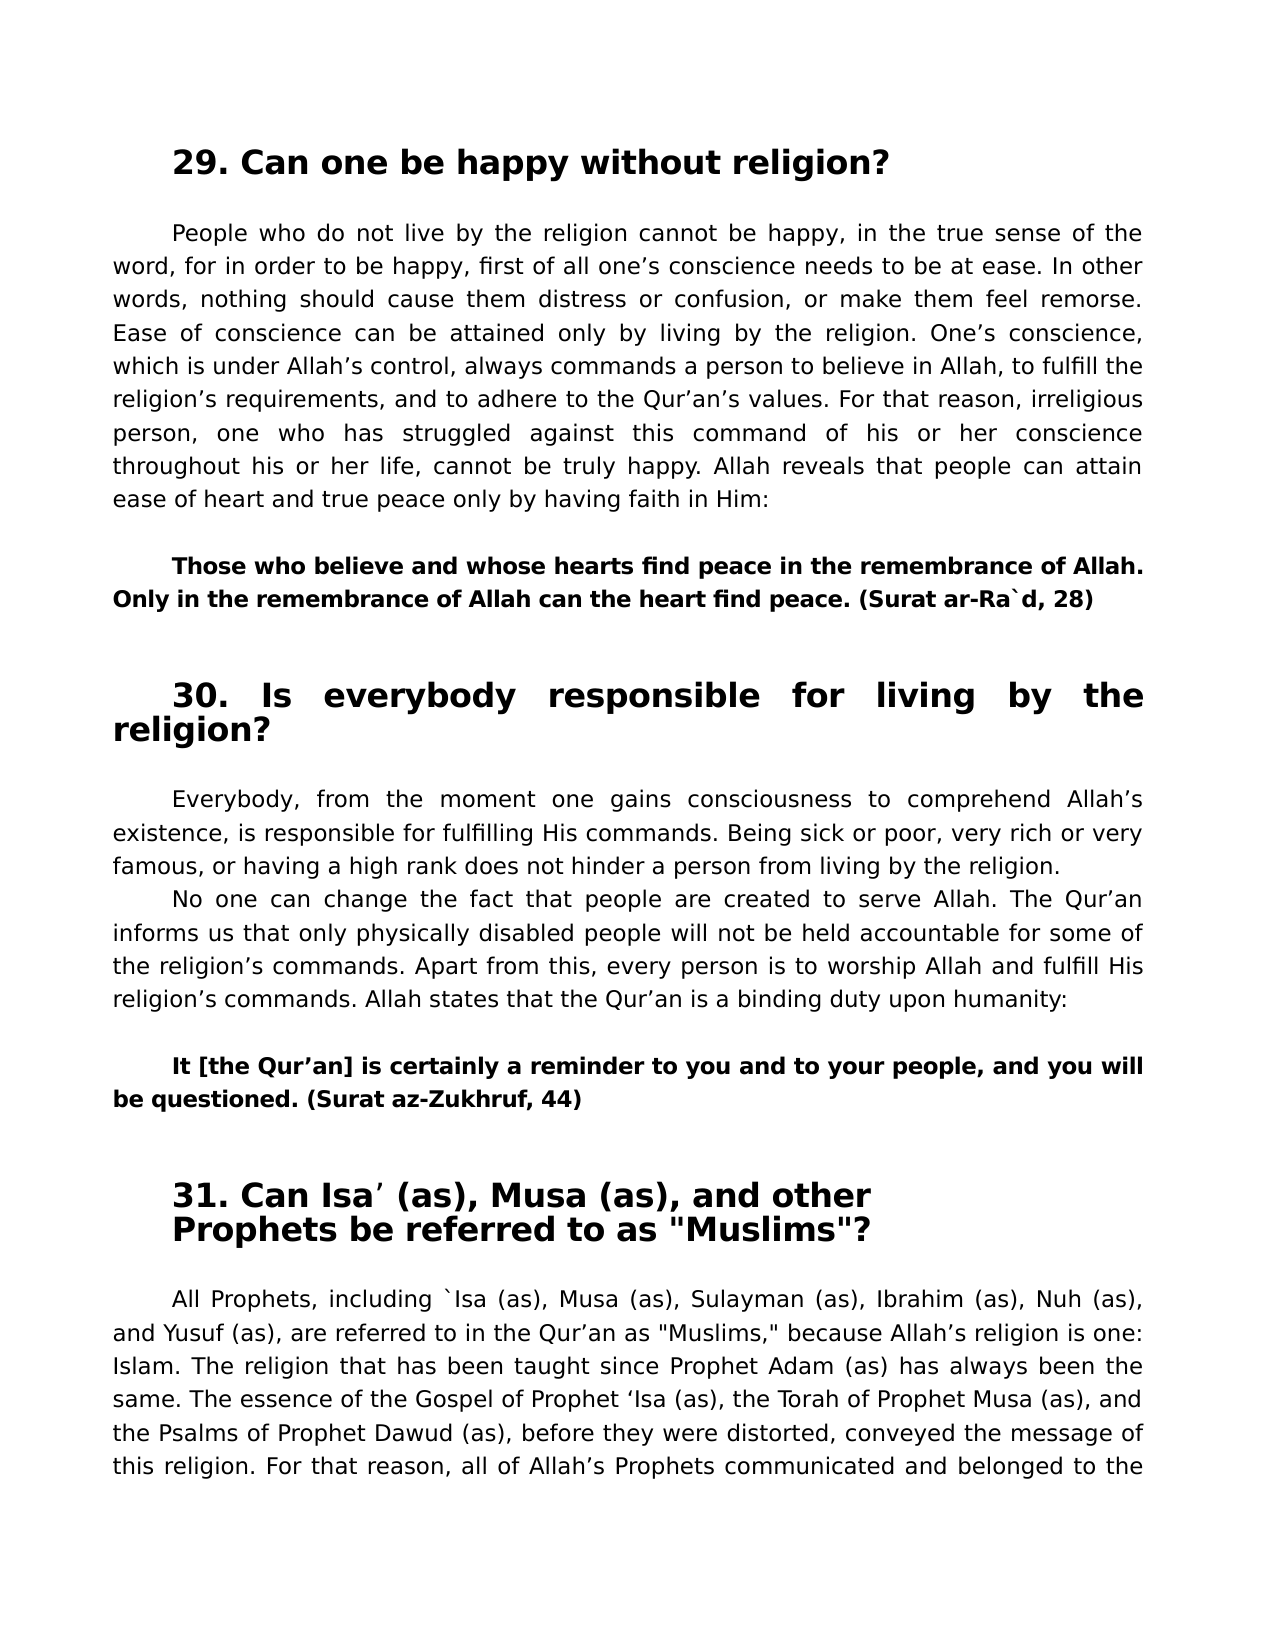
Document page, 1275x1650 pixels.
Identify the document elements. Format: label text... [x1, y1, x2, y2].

text 31. Can Isa’ (as), Musa (as), and other [112, 1181, 1145, 1214]
text Everybody, from the moment one gains consciousness to comprehend Allah’s existence, is responsible for fulfilling His commands. Being sick or poor, very rich or very famous, or having a high rank does not hinder a person from living by the religion. [112, 781, 1145, 881]
text People who do not live by the religion cannot be happy, in the true sense of the word, for in order to be happy, first of all one’s conscience needs to be at ease. In other words, nothing should cause them distress or confusion, or make them feel remorse. Ease of conscience can be attained only by living by the religion. One’s conscience, which is under Allah’s control, always commands a person to believe in Allah, to fulfill the religion’s requirements, and to adhere to the Qur’an’s values. For that reason, irreligious person, one who has struggled against this command of his or her conscience throughout his or her life, cannot be truly happy. Allah reveals that people can attain ease of heart and true peace only by having faith in Him: [112, 214, 1145, 514]
text No one can change the fact that people are created to serve Allah. The Qur’an informs us that only physically disabled people will not be held accountable for some of the religion’s commands. Apart from this, every person is to worship Allah and fulfill His religion’s commands. Allah states that the Qur’an is a binding duty upon humanity: [112, 881, 1145, 1014]
text All Prophets, including `Isa (as), Musa (as), Sulayman (as), Ibrahim (as), Nuh (as), and Yusuf (as), are referred to in the Qur’an as "Muslims," because Allah’s religion is one: Islam. The religion that has been taught since Prophet Adam (as) has always been the same. The essence of the Gospel of Prophet ‘Isa (as), the Torah of Prophet Musa (as), and the Psalms of Prophet Dawud (as), before they were distorted, conveyed the message of this religion. For that reason, all of Allah’s Prophets communicated and belonged to the [112, 1281, 1145, 1481]
text It [the Qur’an] is certainly a reminder to you and to your people, and you will be questioned. (Surat az-Zukhruf, 44) [112, 1048, 1145, 1114]
text 29. Can one be happy without religion? [112, 148, 1145, 181]
text 30. Is everybody responsible for living by the religion? [112, 681, 1145, 748]
text Prophets be referred to as "Muslims"? [112, 1214, 1145, 1248]
text Those who believe and whose hearts find peace in the remembrance of Allah. Only in the remembrance of Allah can the heart find peace. (Surat ar-Ra`d, 28) [112, 548, 1145, 614]
